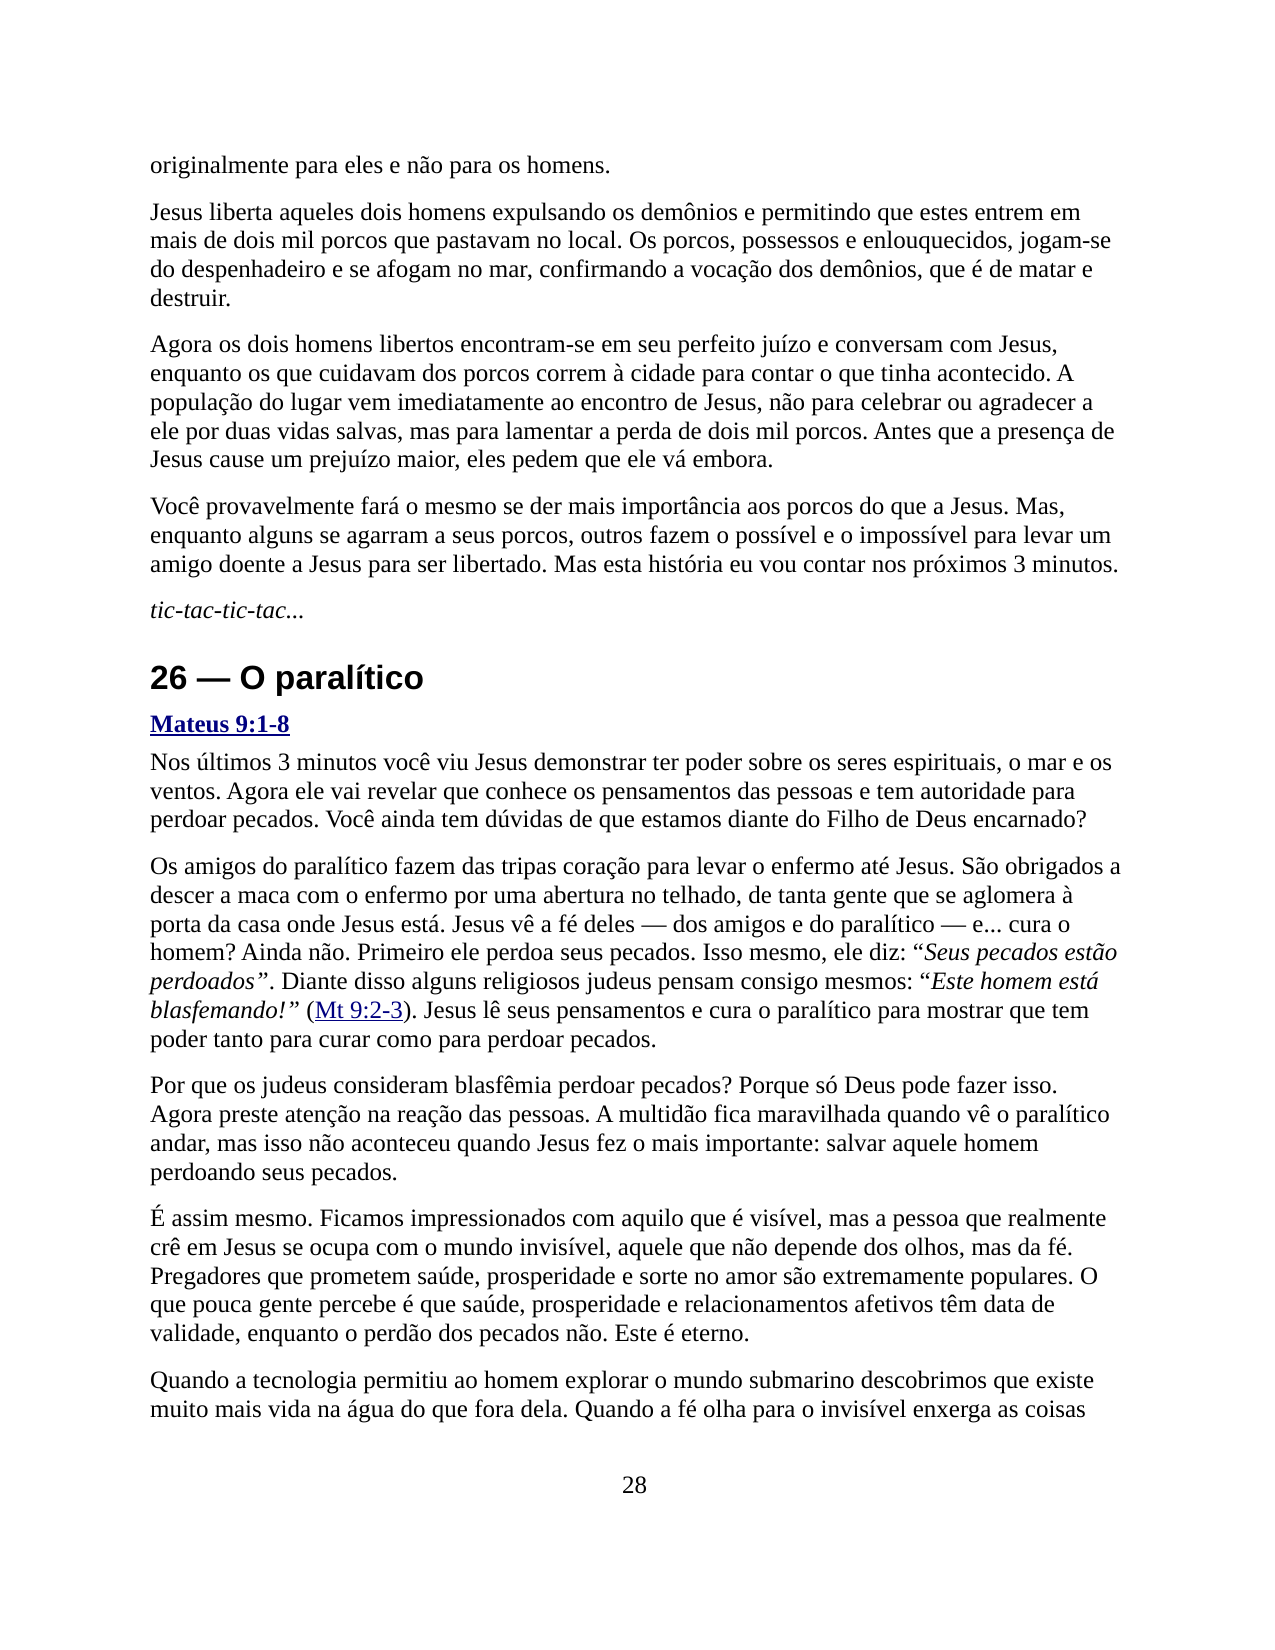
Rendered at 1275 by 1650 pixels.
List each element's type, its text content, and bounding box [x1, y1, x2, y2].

text Mateus 9:1-8 [150, 709, 1125, 738]
text Você provavelmente fará o mesmo se der mais importância aos porcos do que a Jesus. Mas, enquanto alguns se agarram a seus porcos, outros fazem o possível e o impossível para levar um amigo doente a Jesus para ser libertado. Mas esta história eu vou contar nos próximos 3 minutos. [150, 491, 1125, 577]
text Os amigos do paralítico fazem das tripas coração para levar o enfermo até Jesus. São obrigados a descer a maca com o enfermo por uma abertura no telhado, de tanta gente que se aglomera à porta da casa onde Jesus está. Jesus vê a fé deles — dos amigos e do paralítico — e... cura o homem? Ainda não. Primeiro ele perdoa seus pecados. Isso mesmo, ele diz: “Seus pecados estão perdoados”. Diante disso alguns religiosos judeus pensam consigo mesmos: “Este homem está blasfemando!” (Mt 9:2-3). Jesus lê seus pensamentos e cura o paralítico para mostrar que tem poder tanto para curar como para perdoar pecados. [150, 851, 1125, 1052]
text tic-tac-tic-tac... [150, 595, 1125, 624]
text Jesus liberta aqueles dois homens expulsando os demônios e permitindo que estes entrem em mais de dois mil porcos que pastavam no local. Os porcos, possessos e enlouquecidos, jogam-se do despenhadeiro e se afogam no mar, confirmando a vocação dos demônios, que é de matar e destruir. [150, 197, 1125, 312]
subtitle 26 — O paralítico [150, 658, 1125, 697]
text Nos últimos 3 minutos você viu Jesus demonstrar ter poder sobre os seres espirituais, o mar e os ventos. Agora ele vai revelar que conhece os pensamentos das pessoas e tem autoridade para perdoar pecados. Você ainda tem dúvidas de que estamos diante do Filho de Deus encarnado? [150, 747, 1125, 833]
text originalmente para eles e não para os homens. [150, 150, 1125, 179]
text Quando a tecnologia permitiu ao homem explorar o mundo submarino descobrimos que existe muito mais vida na água do que fora dela. Quando a fé olha para o invisível enxerga as coisas [150, 1365, 1125, 1422]
text É assim mesmo. Ficamos impressionados com aquilo que é visível, mas a pessoa que realmente crê em Jesus se ocupa com o mundo invisível, aquele que não depende dos olhos, mas da fé. Pregadores que prometem saúde, prosperidade e sorte no amor são extremamente populares. O que pouca gente percebe é que saúde, prosperidade e relacionamentos afetivos têm data de validade, enquanto o perdão dos pecados não. Este é eterno. [150, 1203, 1125, 1347]
text Por que os judeus consideram blasfêmia perdoar pecados? Porque só Deus pode fazer isso. Agora preste atenção na reação das pessoas. A multidão fica maravilhada quando vê o paralítico andar, mas isso não aconteceu quando Jesus fez o mais importante: salvar aquele homem perdoando seus pecados. [150, 1070, 1125, 1185]
text Agora os dois homens libertos encontram-se em seu perfeito juízo e conversam com Jesus, enquanto os que cuidavam dos porcos correm à cidade para contar o que tinha acontecido. A população do lugar vem imediatamente ao encontro de Jesus, não para celebrar ou agradecer a ele por duas vidas salvas, mas para lamentar a perda de dois mil porcos. Antes que a presença de Jesus cause um prejuízo maior, eles pedem que ele vá embora. [150, 329, 1125, 473]
